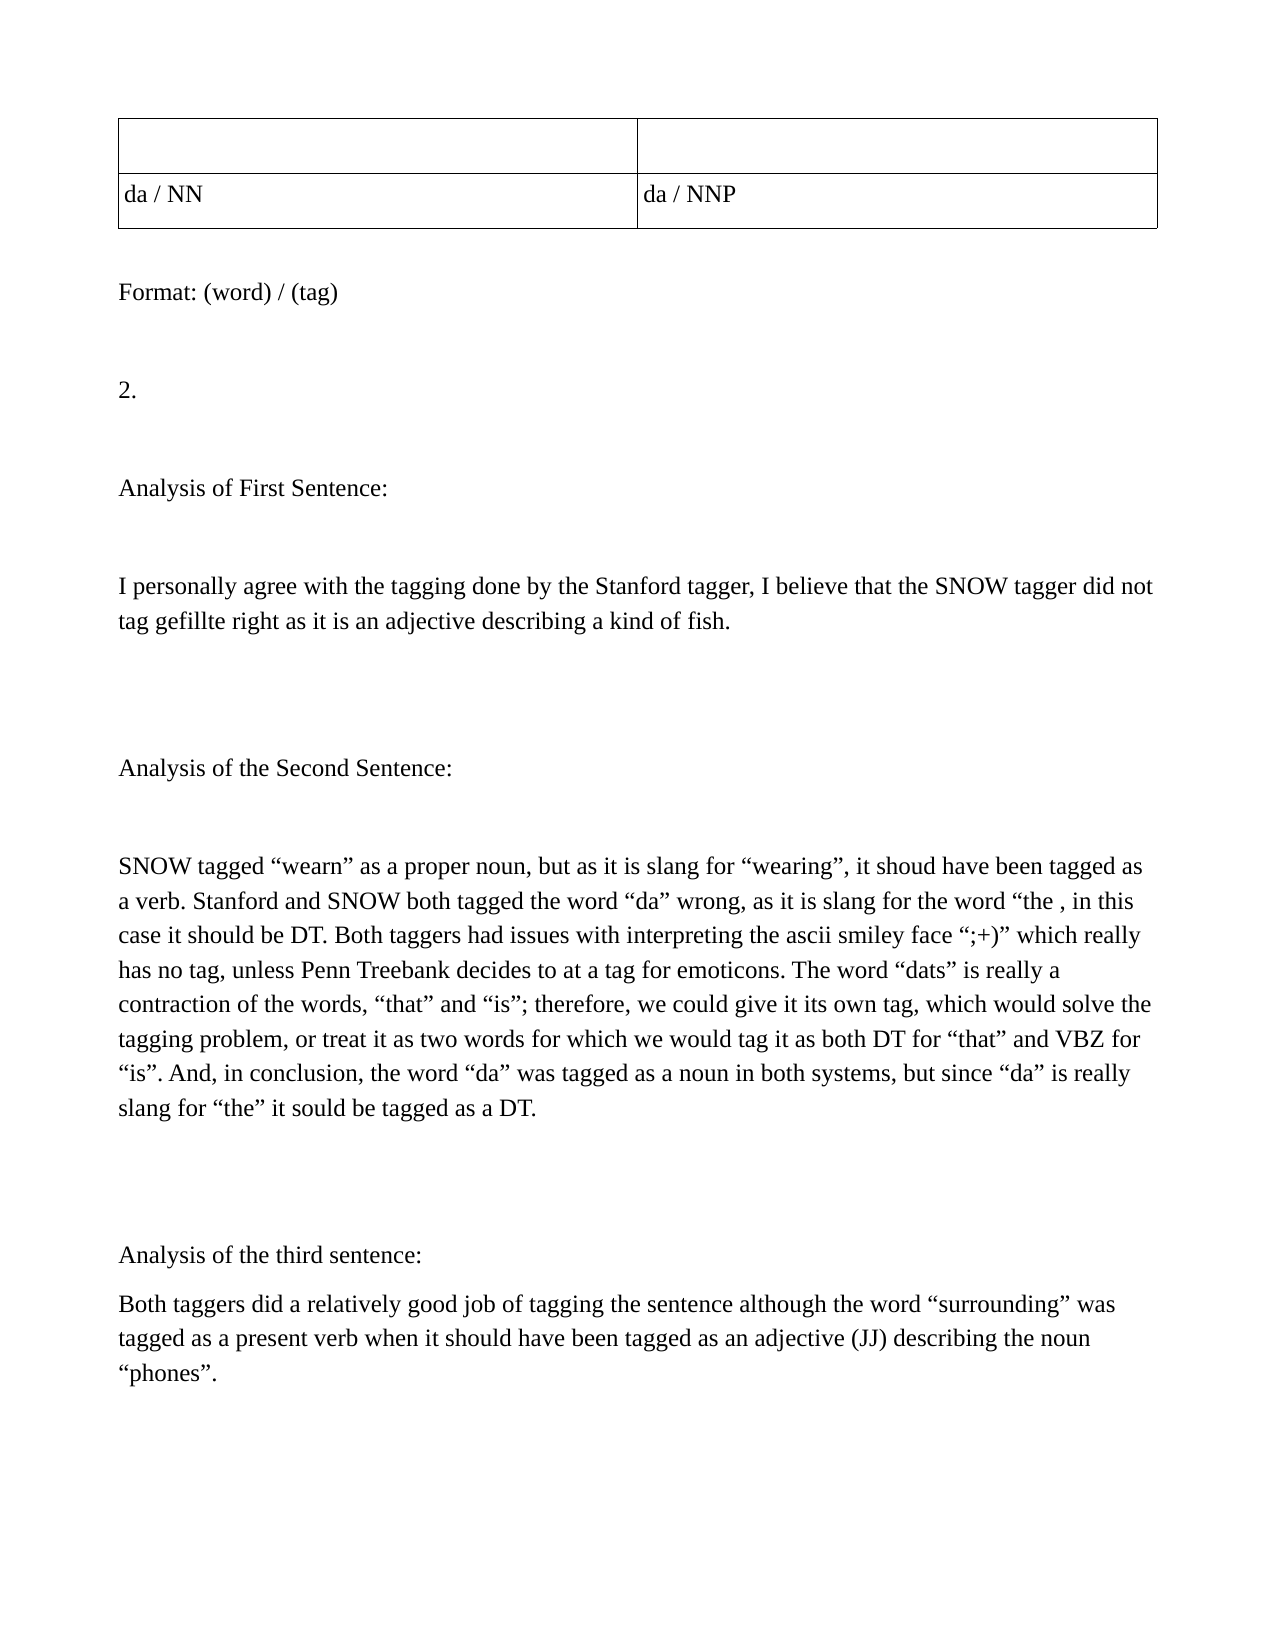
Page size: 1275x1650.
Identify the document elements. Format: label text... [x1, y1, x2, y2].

text I personally agree with the tagging done by the Stanford tagger, I believe that the SNOW tagger did not tag gefillte right as it is an adjective describing a kind of fish. [118, 571, 1157, 635]
text Analysis of the third sentence: [118, 1240, 1157, 1268]
table_cell [119, 119, 637, 173]
text 2. [118, 375, 1157, 404]
table_cell da / NNP [638, 174, 1157, 228]
text Format: (word) / (tag) [118, 277, 1157, 306]
text SNOW tagged “wearn” as a proper noun, but as it is slang for “wearing”, it shoud have been tagged as a verb. Stanford and SNOW both tagged the word “da” wrong, as it is slang for the word “the , in this case it should be DT. Both taggers had issues with interpreting the ascii smiley face “;+)” which really has no tag, unless Penn Treebank decides to at a tag for emoticons. The word “dats” is really a contraction of the words, “that” and “is”; therefore, we could give it its own tag, which would solve the tagging problem, or treat it as two words for which we would tag it as both DT for “that” and VBZ for “is”. And, in conclusion, the word “da” was tagged as a noun in both systems, but since “da” is really slang for “the” it sould be tagged as a DT. [118, 851, 1157, 1121]
table_cell [638, 119, 1157, 173]
text Analysis of First Sentence: [118, 473, 1157, 502]
table_cell da / NN [119, 174, 637, 228]
text Both taggers did a relatively good job of tagging the sentence although the word “surrounding” was tagged as a present verb when it should have been tagged as an adjective (JJ) describing the noun “phones”. [118, 1289, 1157, 1387]
text Analysis of the Second Sentence: [118, 753, 1157, 782]
